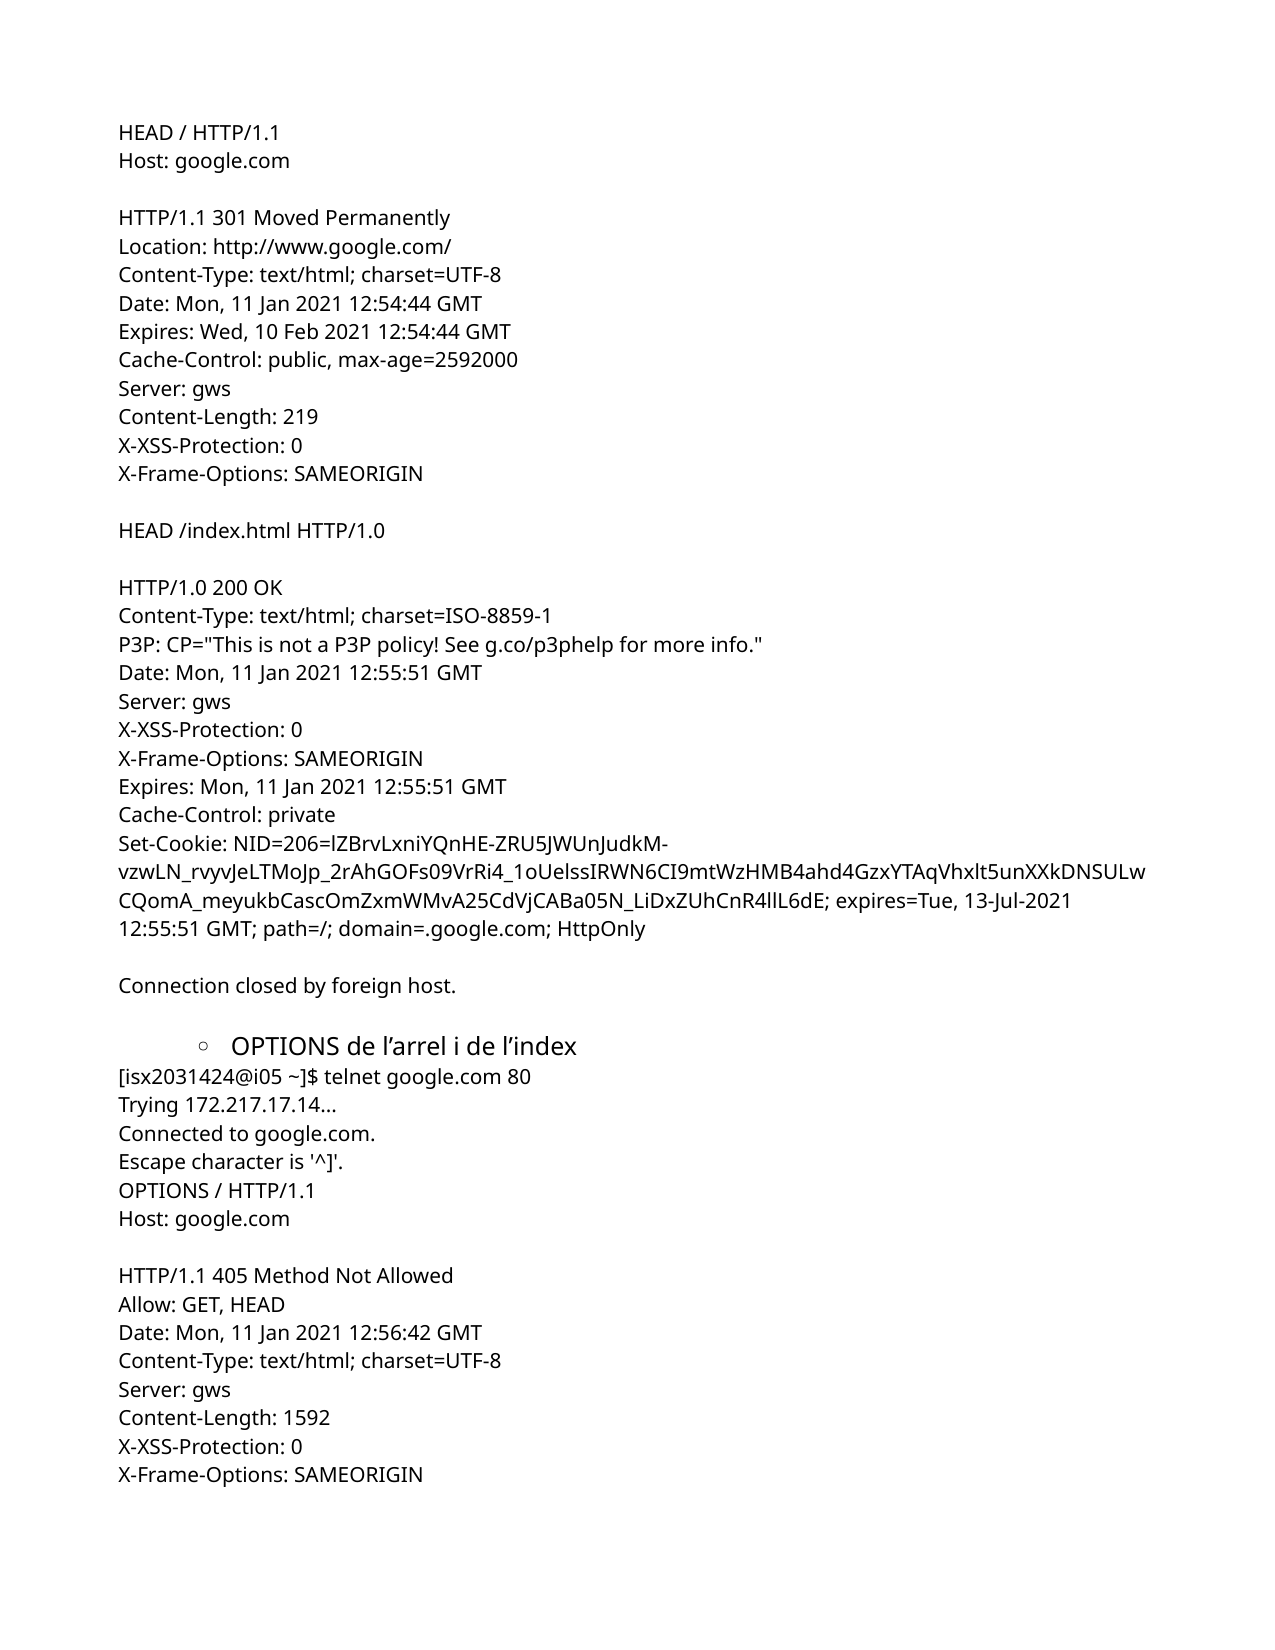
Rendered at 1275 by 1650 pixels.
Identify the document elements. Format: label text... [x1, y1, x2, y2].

text Expires: Wed, 10 Feb 2021 12:54:44 GMT [118, 317, 1157, 346]
text Date: Mon, 11 Jan 2021 12:54:44 GMT [118, 289, 1157, 317]
text Host: google.com [118, 1204, 1157, 1233]
text Connected to google.com. [118, 1119, 1157, 1147]
text X-XSS-Protection: 0 [118, 715, 1157, 744]
text Date: Mon, 11 Jan 2021 12:56:42 GMT [118, 1318, 1157, 1347]
text HTTP/1.0 200 OK [118, 573, 1157, 602]
text Content-Length: 219 [118, 402, 1157, 431]
text Host: google.com [118, 147, 1157, 175]
text Content-Type: text/html; charset=UTF-8 [118, 260, 1157, 289]
text Cache-Control: private [118, 801, 1157, 829]
text Content-Type: text/html; charset=ISO-8859-1 [118, 602, 1157, 630]
text HEAD / HTTP/1.1 [118, 118, 1157, 147]
text Server: gws [118, 1375, 1157, 1403]
text Allow: GET, HEAD [118, 1290, 1157, 1318]
text Escape character is '^]'. [118, 1147, 1157, 1176]
text X-XSS-Protection: 0 [118, 1432, 1157, 1460]
text Expires: Mon, 11 Jan 2021 12:55:51 GMT [118, 772, 1157, 801]
text X-Frame-Options: SAMEORIGIN [118, 744, 1157, 772]
text Content-Length: 1592 [118, 1403, 1157, 1432]
text HEAD /index.html HTTP/1.0 [118, 516, 1157, 545]
text Trying 172.217.17.14... [118, 1091, 1157, 1119]
text Server: gws [118, 374, 1157, 402]
text P3P: CP="This is not a P3P policy! See g.co/p3phelp for more info." [118, 630, 1157, 658]
text X-XSS-Protection: 0 [118, 431, 1157, 459]
text Location: http://www.google.com/ [118, 232, 1157, 260]
text Set-Cookie: NID=206=lZBrvLxniYQnHE-ZRU5JWUnJudkM-vzwLN_rvyvJeLTMoJp_2rAhGOFs09VrRi4_1oUelssIRWN6CI9mtWzHMB4ahd4GzxYTAqVhxlt5unXXkDNSULwCQomA_meyukbCascOmZxmWMvA25CdVjCABa05N_LiDxZUhCnR4llL6dE; expires=Tue, 13-Jul-2021 12:55:51 GMT; path=/; domain=.google.com; HttpOnly [118, 829, 1157, 943]
text X-Frame-Options: SAMEORIGIN [118, 459, 1157, 488]
text Date: Mon, 11 Jan 2021 12:55:51 GMT [118, 658, 1157, 687]
text OPTIONS / HTTP/1.1 [118, 1176, 1157, 1204]
text Server: gws [118, 687, 1157, 715]
text Content-Type: text/html; charset=UTF-8 [118, 1347, 1157, 1375]
text [isx2031424@i05 ~]$ telnet google.com 80 [118, 1062, 1157, 1091]
text Connection closed by foreign host. [118, 971, 1157, 1000]
text HTTP/1.1 405 Method Not Allowed [118, 1261, 1157, 1290]
text X-Frame-Options: SAMEORIGIN [118, 1460, 1157, 1489]
list OPTIONS de l’arrel i de l’index [193, 1028, 1157, 1062]
text HTTP/1.1 301 Moved Permanently [118, 203, 1157, 232]
text Cache-Control: public, max-age=2592000 [118, 346, 1157, 374]
